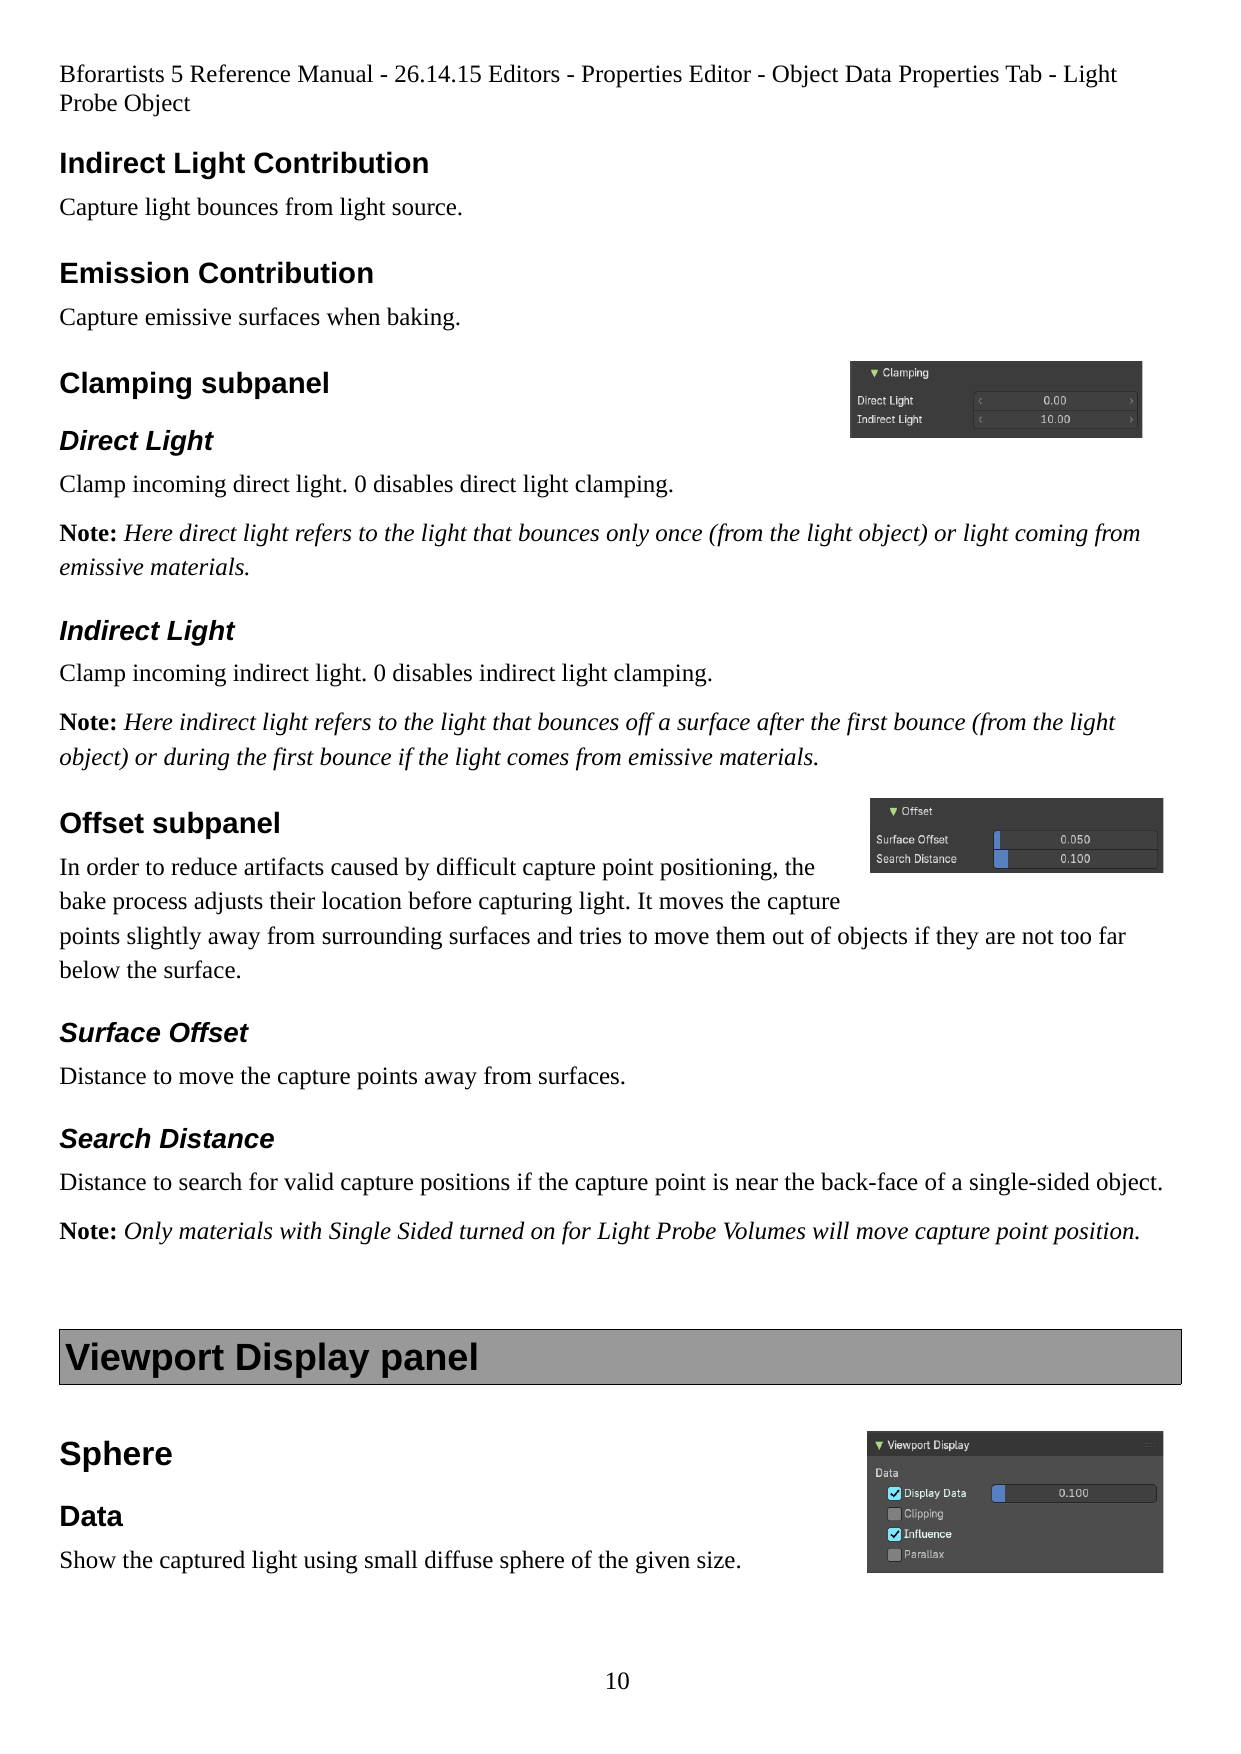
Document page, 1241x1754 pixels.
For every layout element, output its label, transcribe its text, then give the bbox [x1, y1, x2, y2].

subtitle Indirect Light [59, 614, 1181, 646]
text Clamp incoming direct light. 0 disables direct light clamping. [59, 469, 1181, 498]
text Capture emissive surfaces when baking. [59, 302, 1181, 331]
subtitle Surface Offset [59, 1017, 1181, 1049]
subtitle Indirect Light Contribution [59, 146, 1181, 180]
picture [867, 1431, 1164, 1573]
text Capture light bounces from light source. [59, 192, 1181, 221]
subtitle Data [59, 1499, 867, 1533]
text Clamp incoming indirect light. 0 disables indirect light clamping. [59, 658, 1181, 687]
subtitle Clamping subpanel [59, 366, 850, 399]
text Note: Only materials with Single Sided turned on for Light Probe Volumes will move capture point position. [59, 1216, 1181, 1245]
subtitle [1164, 806, 1181, 839]
subtitle [1164, 1499, 1181, 1533]
text Show the captured light using small diffuse sphere of the given size. [59, 1545, 1181, 1574]
subtitle [1164, 1433, 1181, 1472]
picture [850, 361, 1143, 438]
text Distance to move the capture points away from surfaces. [59, 1061, 1181, 1090]
subtitle Offset subpanel [59, 806, 870, 839]
subtitle Direct Light [59, 424, 1181, 456]
text Note: Here direct light refers to the light that bounces only once (from the light object) or light coming from emissive materials. [59, 518, 1181, 581]
table_header Viewport Display panel [60, 1330, 1181, 1384]
subtitle Search Distance [59, 1123, 1181, 1155]
text Note: Here indirect light refers to the light that bounces off a surface after the first bounce (from the light object) or during the first bounce if the light comes from emissive materials. [59, 707, 1181, 771]
subtitle [1143, 366, 1181, 399]
picture [870, 798, 1164, 873]
text Distance to search for valid capture positions if the capture point is near the back-face of a single-sided object. [59, 1167, 1181, 1196]
subtitle Emission Contribution [59, 256, 1181, 290]
subtitle Sphere [59, 1433, 867, 1472]
text In order to reduce artifacts caused by difficult capture point positioning, the bake process adjusts their location before capturing light. It moves the capture points slightly away from surrounding surfaces and tries to move them out of objects if they are not too far below the surface. [59, 852, 1181, 984]
